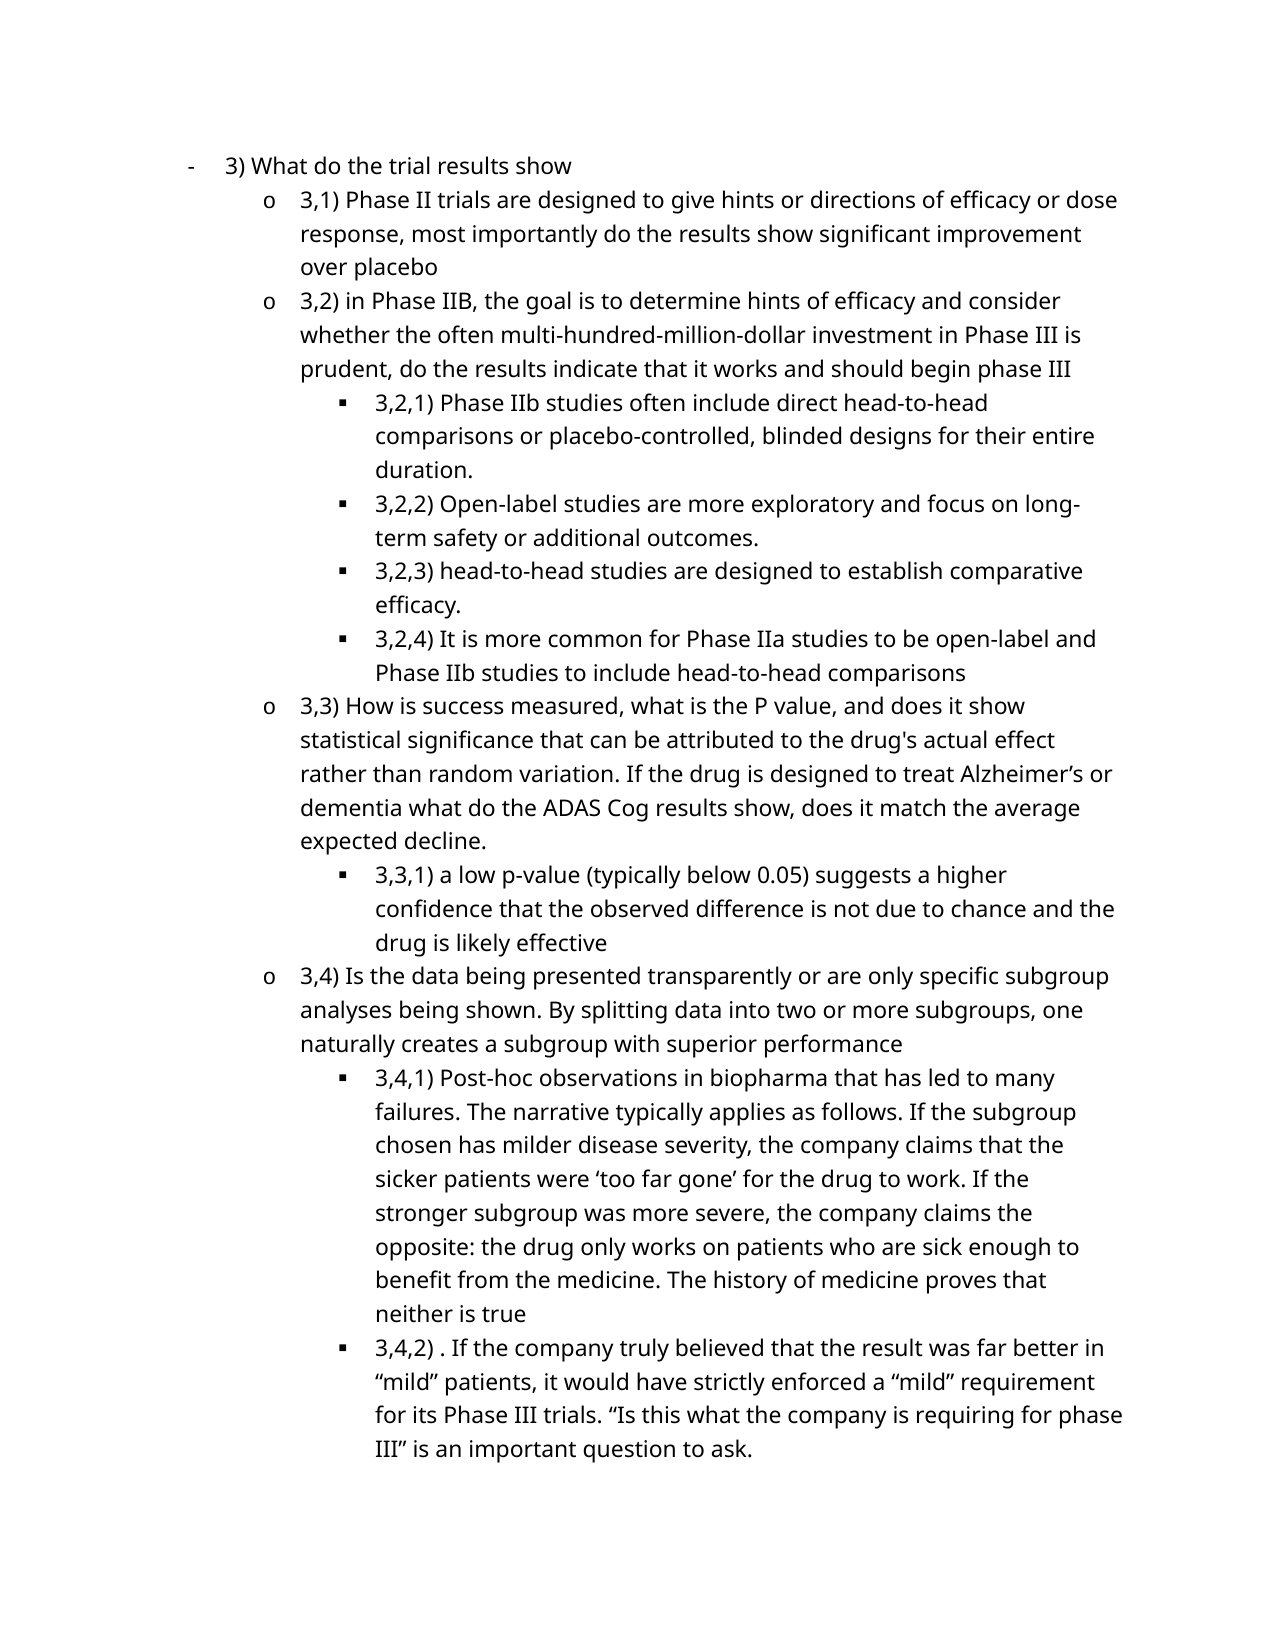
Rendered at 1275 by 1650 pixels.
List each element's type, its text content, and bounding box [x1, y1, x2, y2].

list 3) What do the trial results show [187, 150, 1125, 181]
list 3,2) in Phase IIB, the goal is to determine hints of efficacy and consider whether the often multi-hundred-million-dollar investment in Phase III is prudent, do the results indicate that it works and should begin phase III [262, 285, 1125, 384]
list 3,4,1) Post-hoc observations in biopharma that has led to many failures. The narrative typically applies as follows. If the subgroup chosen has milder disease severity, the company claims that the sicker patients were ‘too far gone’ for the drug to work. If the stronger subgroup was more severe, the company claims the opposite: the drug only works on patients who are sick enough to benefit from the medicine. The history of medicine proves that neither is true [337, 1062, 1125, 1329]
list 3,1) Phase II trials are designed to give hints or directions of efficacy or dose response, most importantly do the results show significant improvement over placebo [262, 184, 1125, 283]
list 3,2,2) Open-label studies are more exploratory and focus on long-term safety or additional outcomes. [337, 488, 1125, 553]
list 3,2,4) It is more common for Phase IIa studies to be open-label and Phase IIb studies to include head-to-head comparisons [337, 623, 1125, 688]
list 3,2,3) head-to-head studies are designed to establish comparative efficacy. [337, 555, 1125, 620]
list 3,3) How is success measured, what is the P value, and does it show statistical significance that can be attributed to the drug's actual effect rather than random variation. If the drug is designed to treat Alzheimer’s or dementia what do the ADAS Cog results show, does it match the average expected decline. [262, 690, 1125, 857]
list 3,2,1) Phase IIb studies often include direct head-to-head comparisons or placebo-controlled, blinded designs for their entire duration. [337, 386, 1125, 485]
list 3,4) Is the data being presented transparently or are only specific subgroup analyses being shown. By splitting data into two or more subgroups, one naturally creates a subgroup with superior performance [262, 960, 1125, 1059]
list 3,4,2) . If the company truly believed that the result was far better in “mild” patients, it would have strictly enforced a “mild” requirement for its Phase III trials. “Is this what the company is requiring for phase III” is an important question to ask. [337, 1332, 1125, 1464]
list 3,3,1) a low p-value (typically below 0.05) suggests a higher confidence that the observed difference is not due to chance and the drug is likely effective [337, 859, 1125, 958]
